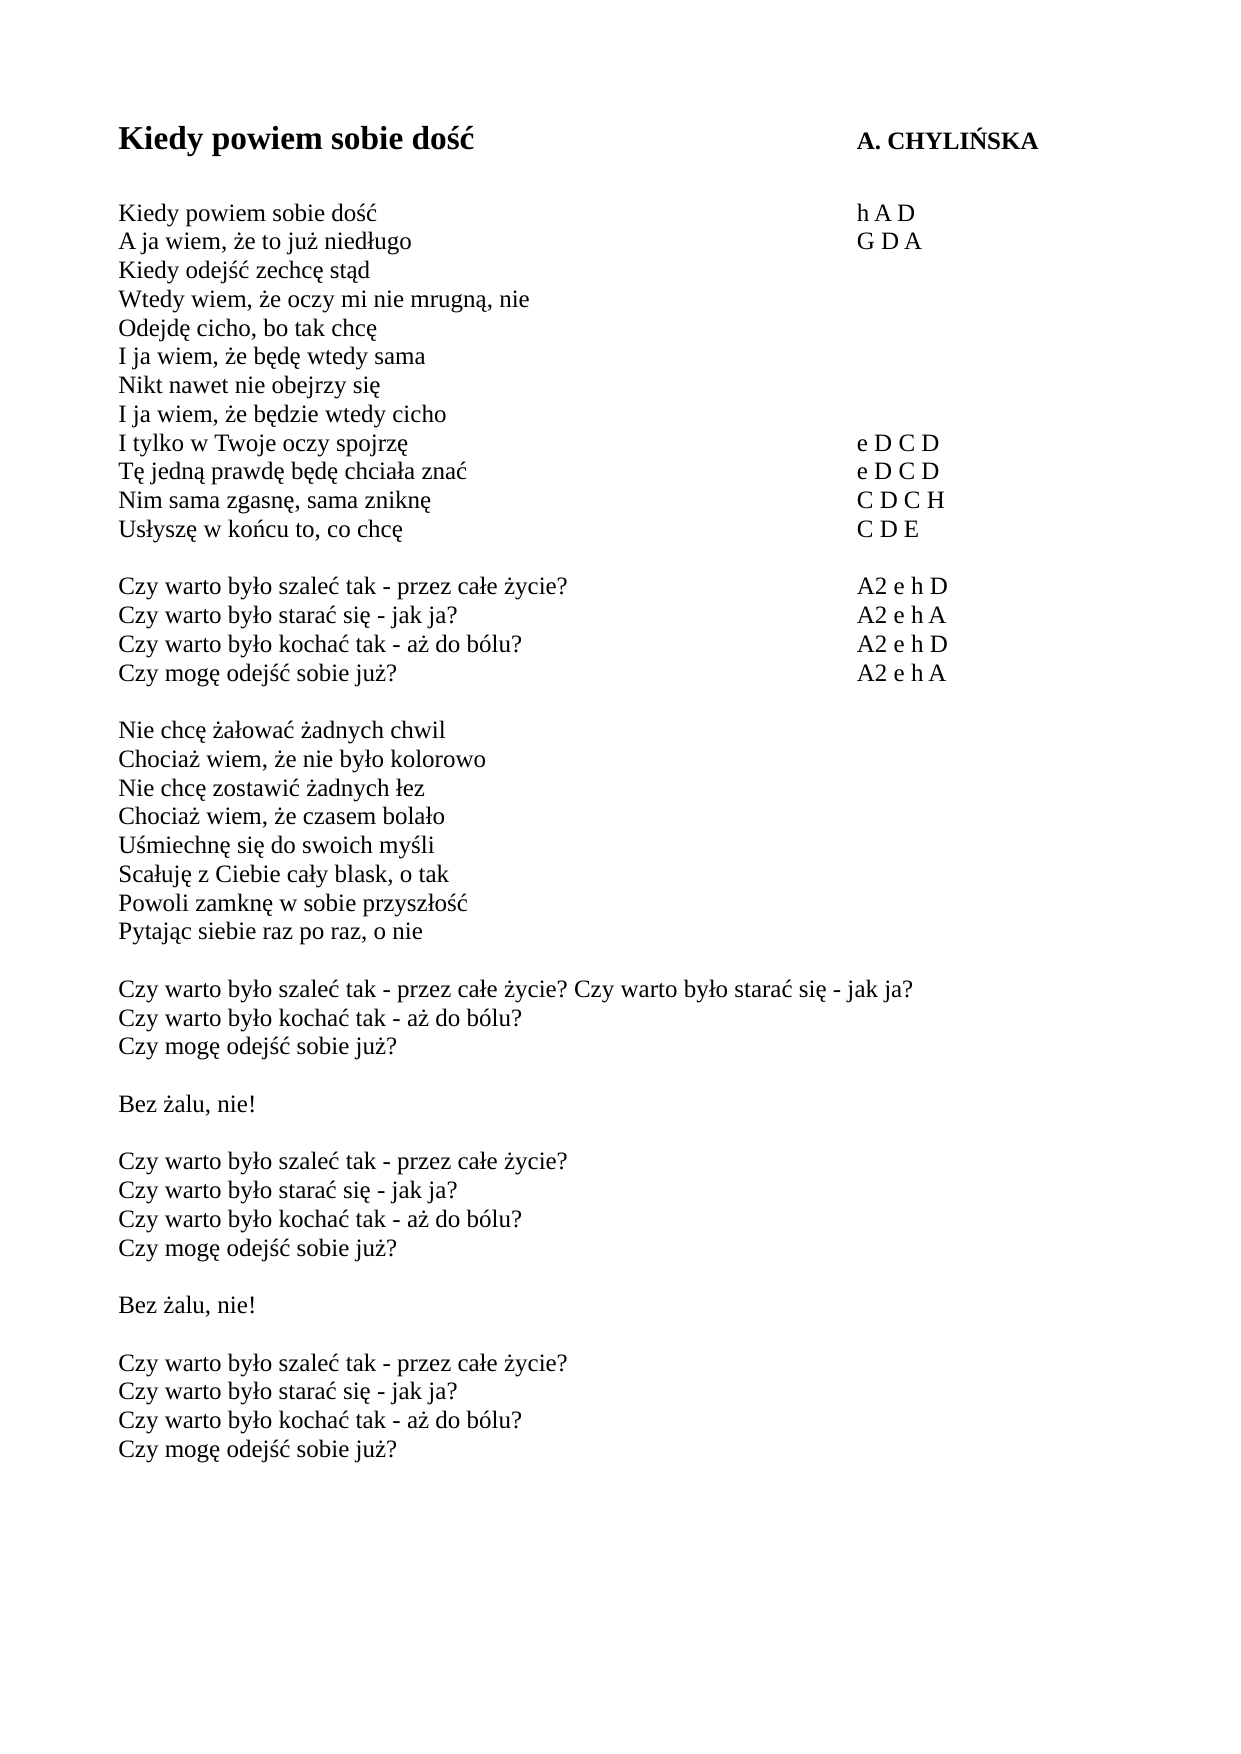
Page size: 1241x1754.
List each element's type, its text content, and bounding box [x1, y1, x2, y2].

subtitle Kiedy powiem sobie dość A. CHYLIŃSKA [118, 118, 1122, 156]
text Kiedy powiem sobie dość h A D A ja wiem, że to już niedługo G D A Kiedy odejść zechcę stąd Wtedy wiem, że oczy mi nie mrugną, nie Odejdę cicho, bo tak chcę I ja wiem, że będę wtedy sama Nikt nawet nie obejrzy się I ja wiem, że będzie wtedy cicho I tylko w Twoje oczy spojrzę e D C D Tę jedną prawdę będę chciała znać e D C D Nim sama zgasnę, sama zniknę C D C H Usłyszę w końcu to, co chcę C D E Czy warto było szaleć tak - przez całe życie? A2 e h D Czy warto było starać się - jak ja? A2 e h A Czy warto było kochać tak - aż do bólu? A2 e h D Czy mogę odejść sobie już? A2 e h A Nie chcę żałować żadnych chwil Chociaż wiem, że nie było kolorowo Nie chcę zostawić żadnych łez Chociaż wiem, że czasem bolało Uśmiechnę się do swoich myśli Scałuję z Ciebie cały blask, o tak Powoli zamknę w sobie przyszłość Pytając siebie raz po raz, o nie Czy warto było szaleć tak - przez całe życie? Czy warto było starać się - jak ja? Czy warto było kochać tak - aż do bólu? Czy mogę odejść sobie już? Bez żalu, nie! Czy warto było szaleć tak - przez całe życie? Czy warto było starać się - jak ja? Czy warto było kochać tak - aż do bólu? Czy mogę odejść sobie już? Bez żalu, nie! Czy warto było szaleć tak - przez całe życie? Czy warto było starać się - jak ja? Czy warto było kochać tak - aż do bólu? Czy mogę odejść sobie już? [118, 198, 1122, 1463]
